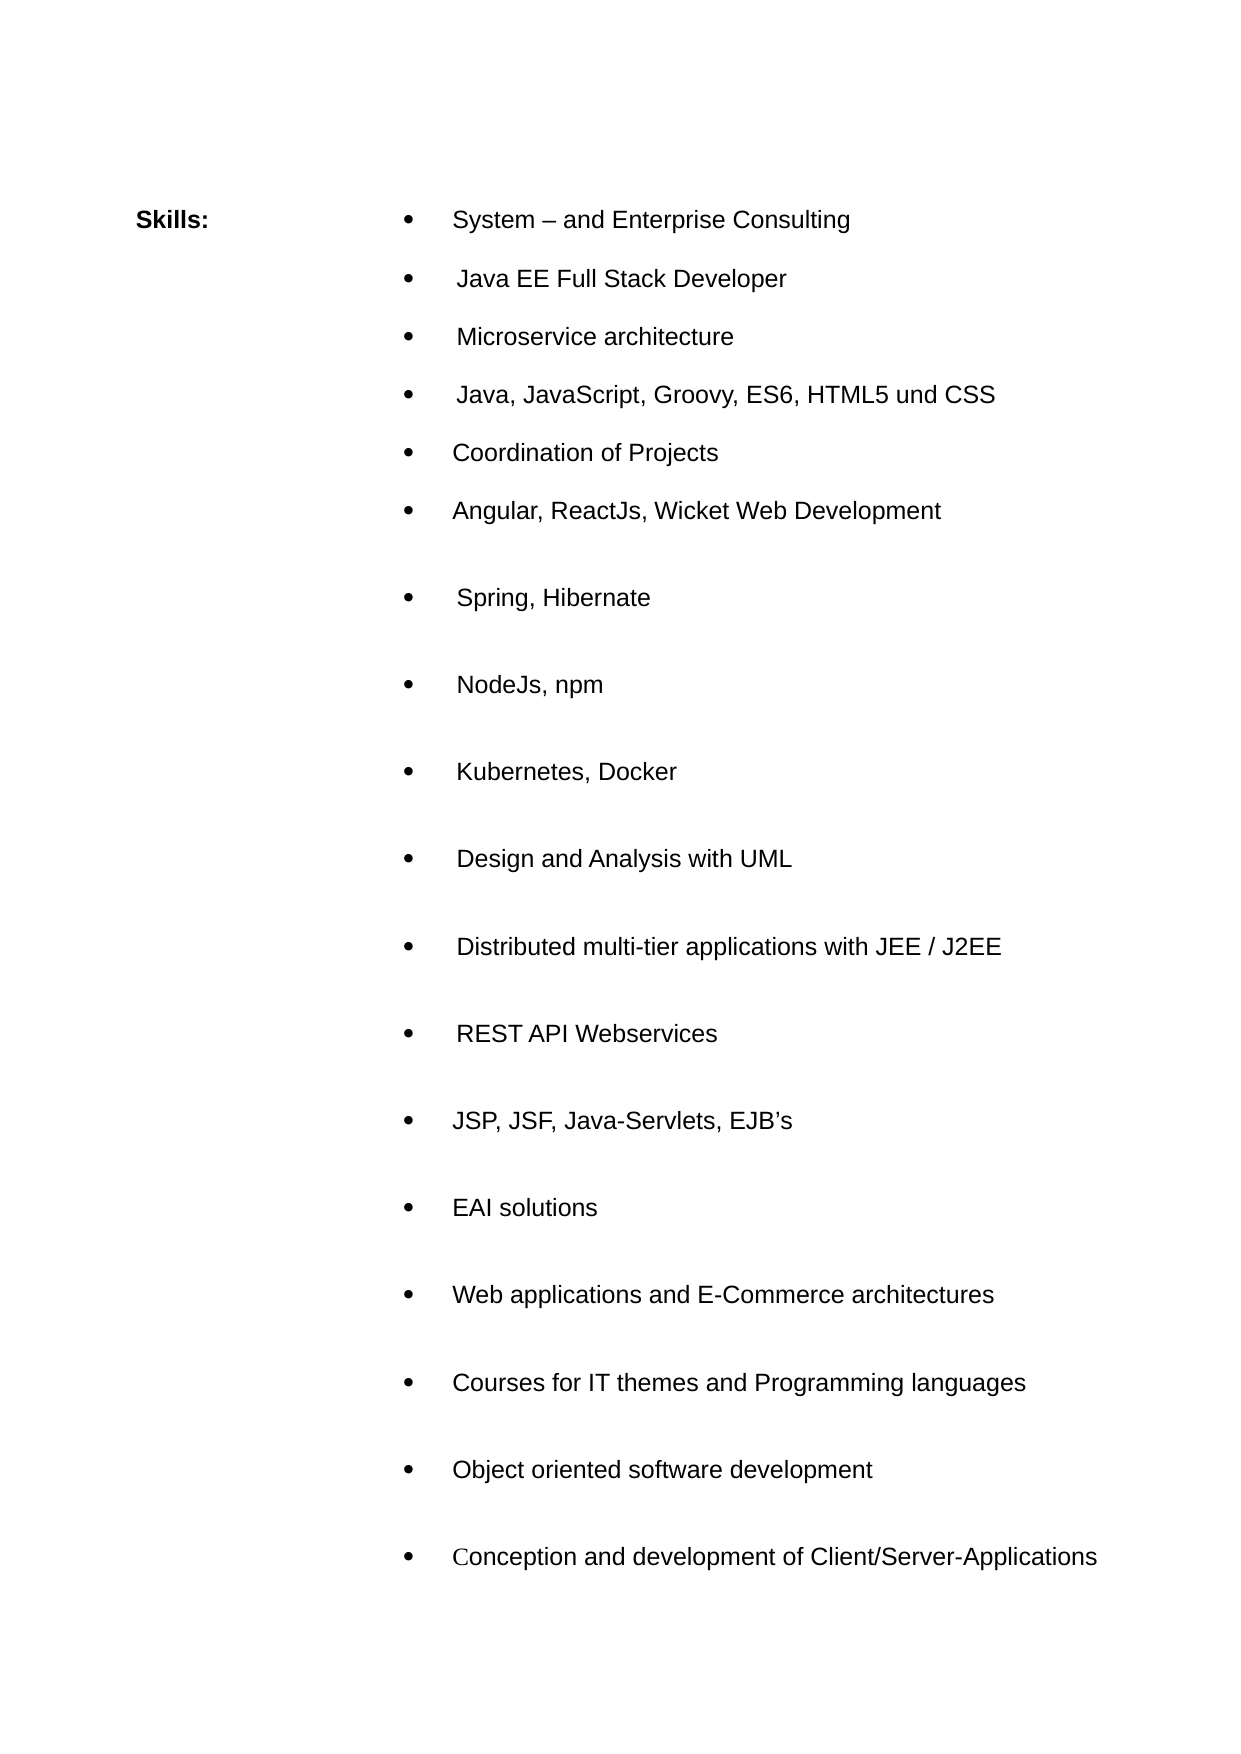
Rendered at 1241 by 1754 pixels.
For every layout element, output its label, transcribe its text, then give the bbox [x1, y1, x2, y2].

table_cell [136, 148, 404, 206]
table_cell  System – and Enterprise Consulting  Java EE Full Stack Developer  Microservice architecture  Java, JavaScript, Groovy, ES6, HTML5 und CSS  Coordination of Projects  Angular, ReactJs, Wicket Web Development  Spring, Hibernate  NodeJs, npm  Kubernetes, Docker  Design and Analysis with UML  Distributed multi-tier applications with JEE / J2EE  REST API Webservices  JSP, JSF, Java-Servlets, EJB’s  EAI solutions  Web applications and E-Commerce architectures  Courses for IT themes and Programming languages  Object oriented software development  Conception and development of Client/Server-Applications [404, 206, 1209, 1600]
table_cell Skills: [136, 206, 404, 1600]
table_cell [404, 148, 1209, 206]
